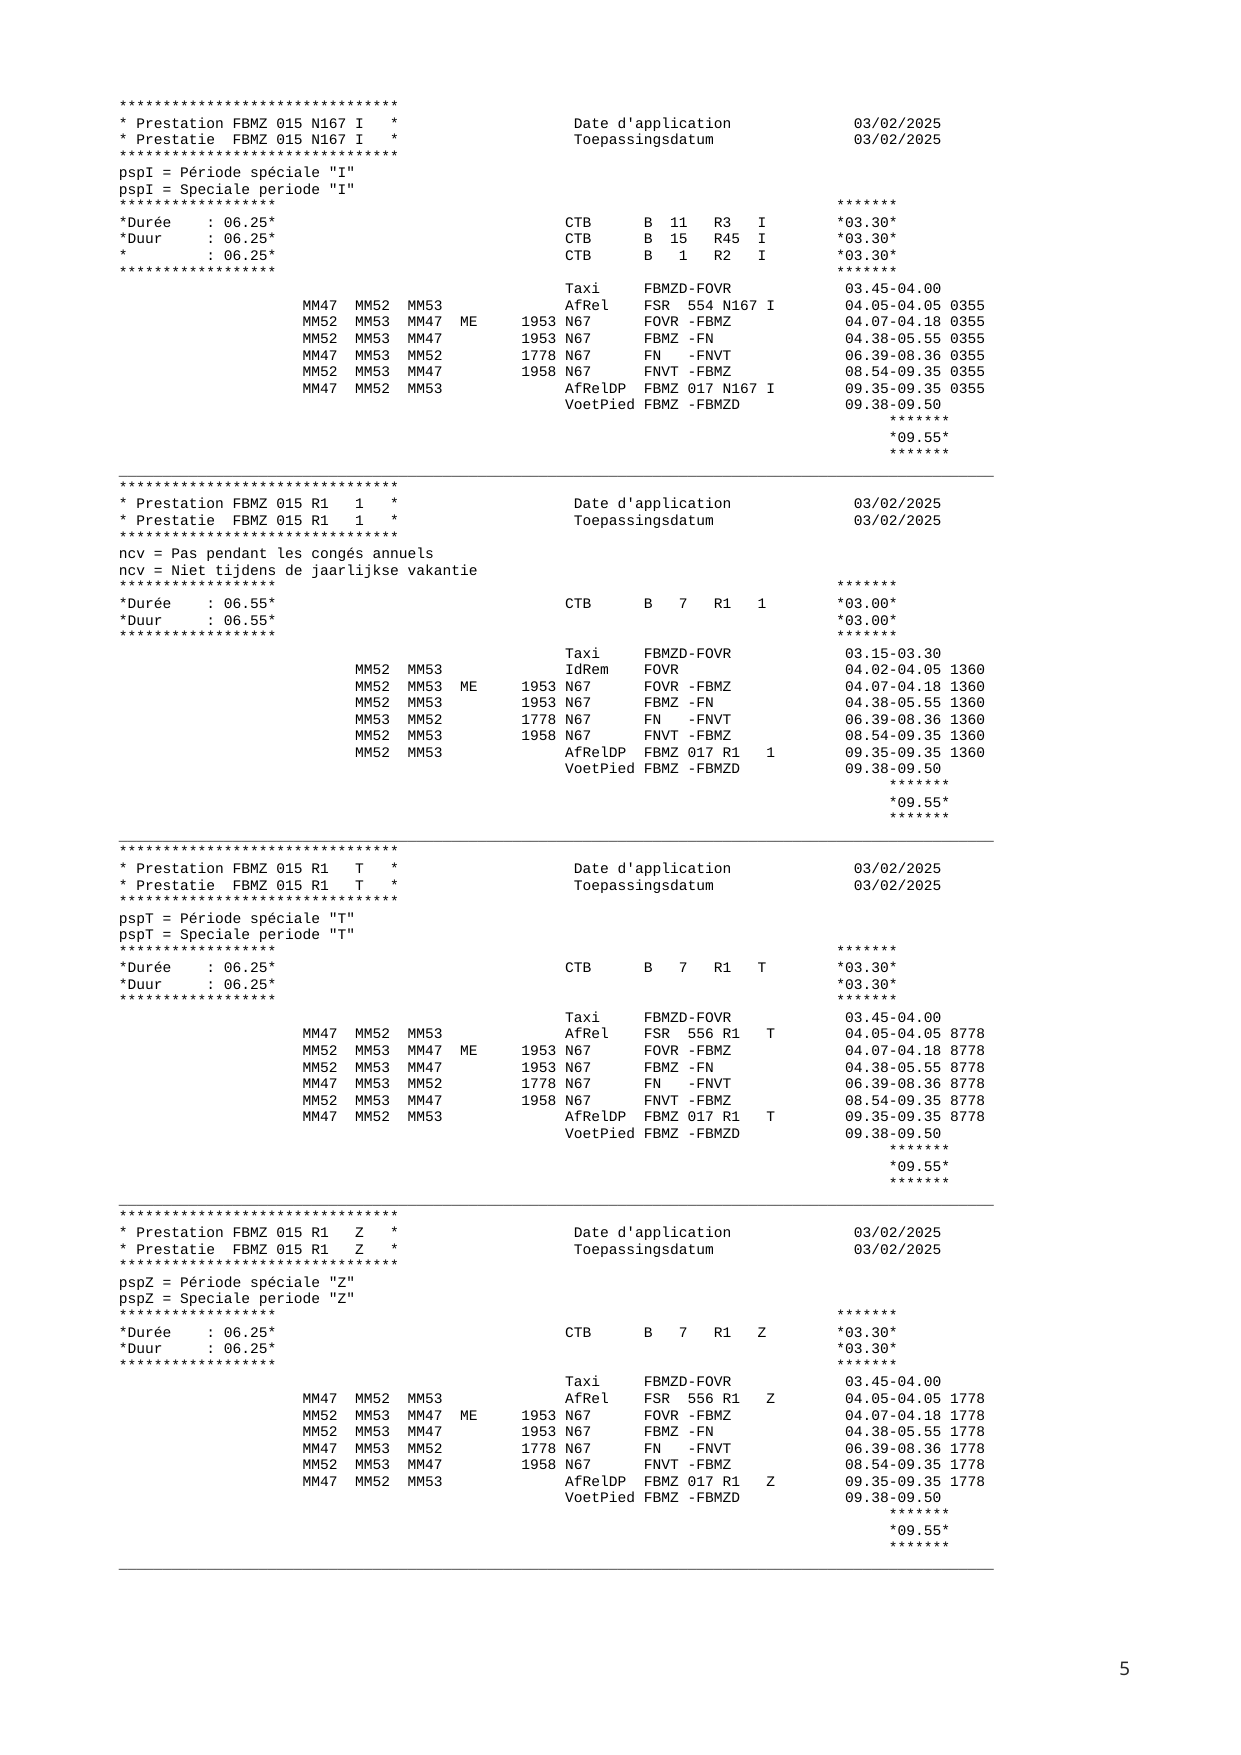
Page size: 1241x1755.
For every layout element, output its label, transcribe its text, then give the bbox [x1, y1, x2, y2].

text ******************************** * Prestation FBMZ 015 R1 T * Date d'application 03/02/2025 * Prestatie FBMZ 015 R1 T * Toepassingsdatum 03/02/2025 ******************************** pspT = Période spéciale "T" pspT = Speciale periode "T" ****************** ******* *Durée : 06.25* CTB B 7 R1 T *03.30* *Duur : 06.25* *03.30* ****************** ******* Taxi FBMZD-FOVR 03.45-04.00 MM47 MM52 MM53 AfRel FSR 556 R1 T 04.05-04.05 8778 MM52 MM53 MM47 ME 1953 N67 FOVR -FBMZ 04.07-04.18 8778 MM52 MM53 MM47 1953 N67 FBMZ -FN 04.38-05.55 8778 MM47 MM53 MM52 1778 N67 FN -FNVT 06.39-08.36 8778 MM52 MM53 MM47 1958 N67 FNVT -FBMZ 08.54-09.35 8778 MM47 MM52 MM53 AfRelDP FBMZ 017 R1 T 09.35-09.35 8778 VoetPied FBMZ -FBMZD 09.38-09.50 ******* *09.55* ******* ____________________________________________________________________________________________________ [119, 844, 1122, 1209]
text ******************************** * Prestation FBMZ 015 R1 Z * Date d'application 03/02/2025 * Prestatie FBMZ 015 R1 Z * Toepassingsdatum 03/02/2025 ******************************** pspZ = Période spéciale "Z" pspZ = Speciale periode "Z" ****************** ******* *Durée : 06.25* CTB B 7 R1 Z *03.30* *Duur : 06.25* *03.30* ****************** ******* Taxi FBMZD-FOVR 03.45-04.00 MM47 MM52 MM53 AfRel FSR 556 R1 Z 04.05-04.05 1778 MM52 MM53 MM47 ME 1953 N67 FOVR -FBMZ 04.07-04.18 1778 MM52 MM53 MM47 1953 N67 FBMZ -FN 04.38-05.55 1778 MM47 MM53 MM52 1778 N67 FN -FNVT 06.39-08.36 1778 MM52 MM53 MM47 1958 N67 FNVT -FBMZ 08.54-09.35 1778 MM47 MM52 MM53 AfRelDP FBMZ 017 R1 Z 09.35-09.35 1778 VoetPied FBMZ -FBMZD 09.38-09.50 ******* *09.55* ******* ____________________________________________________________________________________________________ [119, 1209, 1122, 1573]
text ******************************** * Prestation FBMZ 015 N167 I * Date d'application 03/02/2025 * Prestatie FBMZ 015 N167 I * Toepassingsdatum 03/02/2025 ******************************** pspI = Période spéciale "I" pspI = Speciale periode "I" ****************** ******* *Durée : 06.25* CTB B 11 R3 I *03.30* *Duur : 06.25* CTB B 15 R45 I *03.30* * : 06.25* CTB B 1 R2 I *03.30* ****************** ******* Taxi FBMZD-FOVR 03.45-04.00 MM47 MM52 MM53 AfRel FSR 554 N167 I 04.05-04.05 0355 MM52 MM53 MM47 ME 1953 N67 FOVR -FBMZ 04.07-04.18 0355 MM52 MM53 MM47 1953 N67 FBMZ -FN 04.38-05.55 0355 MM47 MM53 MM52 1778 N67 FN -FNVT 06.39-08.36 0355 MM52 MM53 MM47 1958 N67 FNVT -FBMZ 08.54-09.35 0355 MM47 MM52 MM53 AfRelDP FBMZ 017 N167 I 09.35-09.35 0355 VoetPied FBMZ -FBMZD 09.38-09.50 ******* *09.55* ******* ____________________________________________________________________________________________________ [119, 99, 1122, 480]
text ******************************** * Prestation FBMZ 015 R1 1 * Date d'application 03/02/2025 * Prestatie FBMZ 015 R1 1 * Toepassingsdatum 03/02/2025 ******************************** ncv = Pas pendant les congés annuels ncv = Niet tijdens de jaarlijkse vakantie ****************** ******* *Durée : 06.55* CTB B 7 R1 1 *03.00* *Duur : 06.55* *03.00* ****************** ******* Taxi FBMZD-FOVR 03.15-03.30 MM52 MM53 IdRem FOVR 04.02-04.05 1360 MM52 MM53 ME 1953 N67 FOVR -FBMZ 04.07-04.18 1360 MM52 MM53 1953 N67 FBMZ -FN 04.38-05.55 1360 MM53 MM52 1778 N67 FN -FNVT 06.39-08.36 1360 MM52 MM53 1958 N67 FNVT -FBMZ 08.54-09.35 1360 MM52 MM53 AfRelDP FBMZ 017 R1 1 09.35-09.35 1360 VoetPied FBMZ -FBMZD 09.38-09.50 ******* *09.55* ******* ____________________________________________________________________________________________________ [119, 480, 1122, 844]
